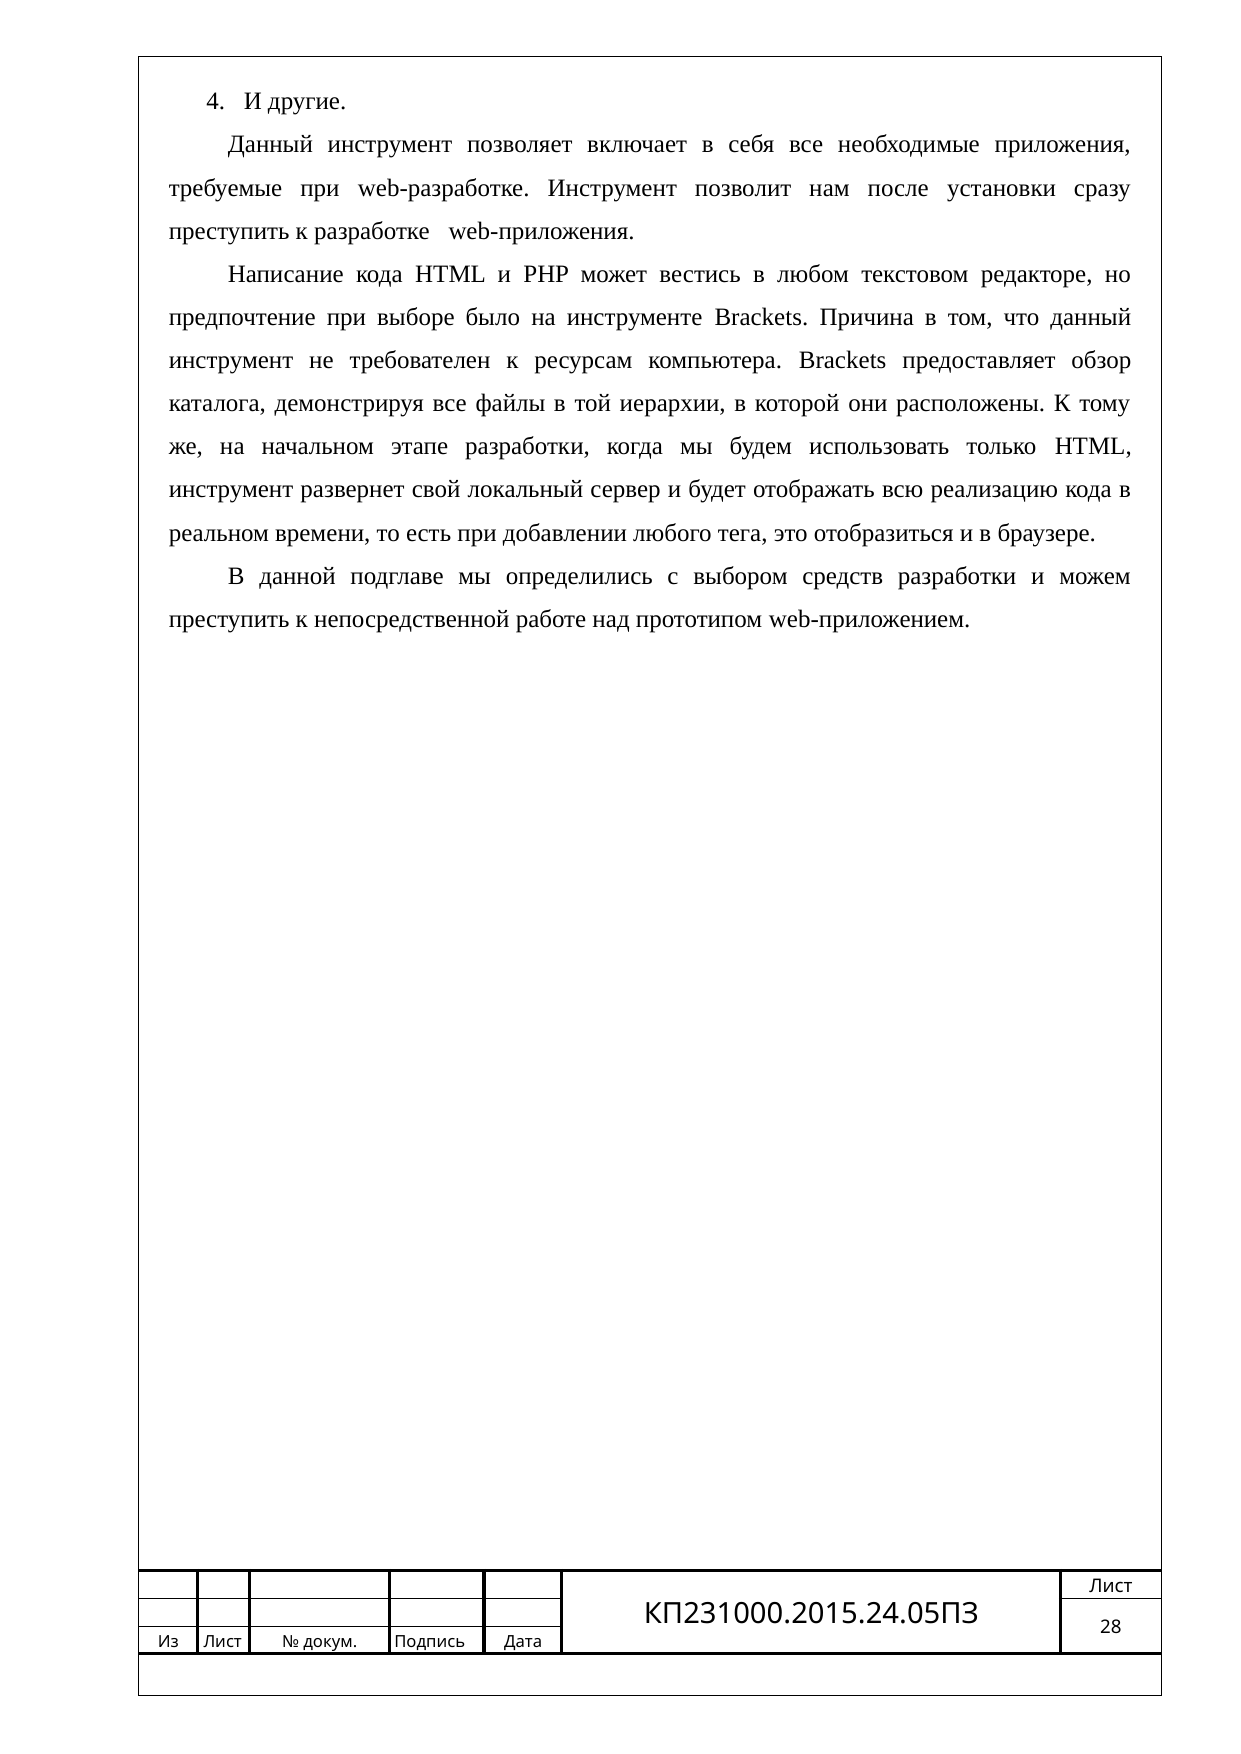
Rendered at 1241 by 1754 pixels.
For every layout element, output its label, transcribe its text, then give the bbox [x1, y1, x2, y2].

text В данной подглаве мы определились с выбором средств разработки и можем преступить к непосредственной работе над прототипом web-приложением. [168, 561, 1132, 633]
list И другие. [206, 86, 1132, 115]
text Написание кода HTML и PHP может вестись в любом текстовом редакторе, но предпочтение при выборе было на инструменте Brackets. Причина в том, что данный инструмент не требователен к ресурсам компьютера. Brackets предоставляет обзор каталога, демонстрируя все файлы в той иерархии, в которой они расположены. К тому же, на начальном этапе разработки, когда мы будем использовать только HTML, инструмент развернет свой локальный сервер и будет отображать всю реализацию кода в реальном времени, то есть при добавлении любого тега, это отобразиться и в браузере. [168, 259, 1132, 546]
text Данный инструмент позволяет включает в себя все необходимые приложения, требуемые при web-разработке. Инструмент позволит нам после установки сразу преступить к разработке web-приложения. [168, 129, 1132, 244]
